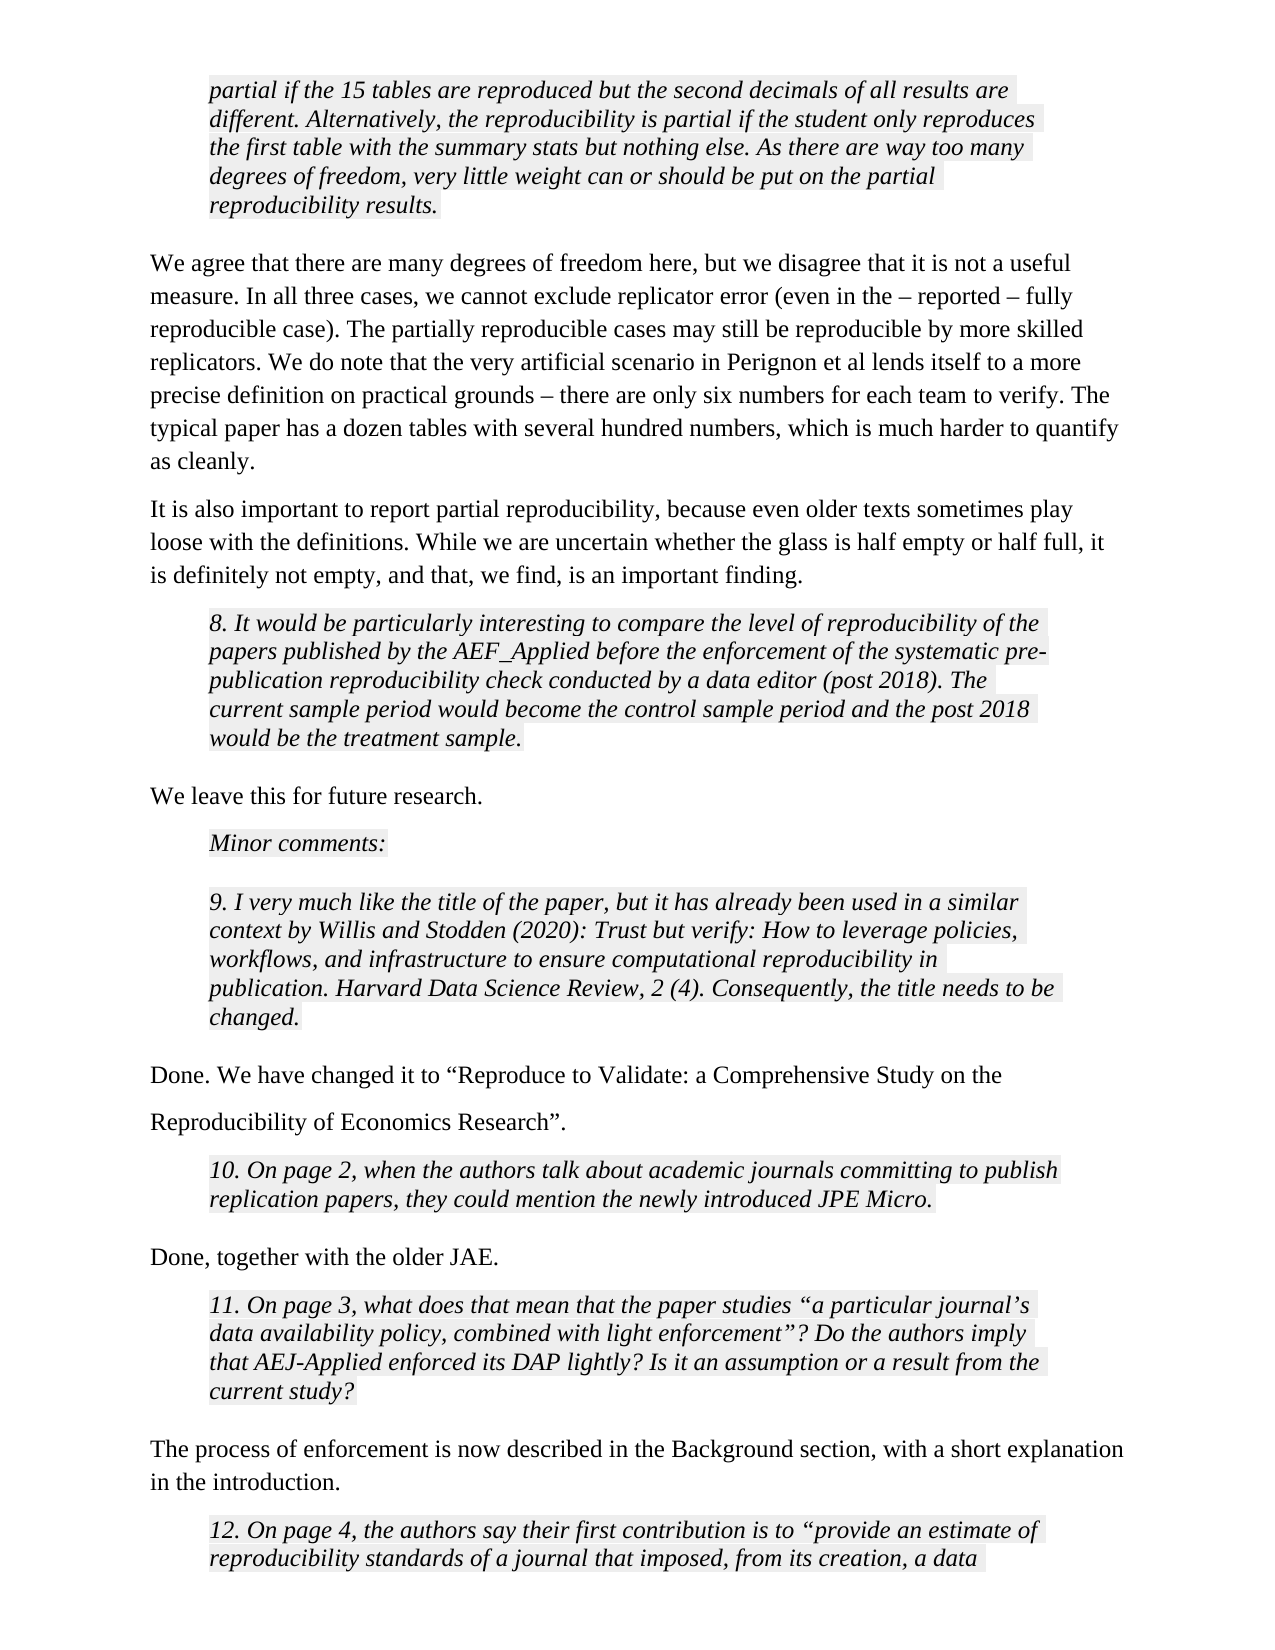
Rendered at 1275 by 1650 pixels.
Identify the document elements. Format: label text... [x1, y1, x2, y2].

text 9. I very much like the title of the paper, but it has already been used in a similar context by Willis and Stodden (2020): Trust but verify: How to leverage policies, workflows, and infrastructure to ensure computational reproducibility in publication. Harvard Data Science Review, 2 (4). Consequently, the title needs to be changed. [209, 887, 1066, 1030]
text The process of enforcement is now described in the Background section, with a short explanation in the introduction. [150, 1434, 1125, 1496]
text Done. We have changed it to “Reproduce to Validate: a Comprehensive Study on the [150, 1060, 1125, 1089]
text 12. On page 4, the authors say their first contribution is to “provide an estimate of reproducibility standards of a journal that imposed, from its creation, a data [209, 1515, 1066, 1572]
text We leave this for future research. [150, 781, 1125, 809]
text Reproducibility of Economics Research”. [150, 1107, 1125, 1136]
text 10. On page 2, when the authors talk about academic journals committing to publish replication papers, they could mention the newly introduced JPE Micro. [209, 1155, 1066, 1213]
text Minor comments: [209, 828, 1066, 857]
text 11. On page 3, what does that mean that the paper studies “a particular journal’s data availability policy, combined with light enforcement”? Do the authors imply that AEJ‐Applied enforced its DAP lightly? Is it an assumption or a result from the current study? [209, 1290, 1066, 1405]
text It is also important to report partial reproducibility, because even older texts sometimes play loose with the definitions. While we are uncertain whether the glass is half empty or half full, it is definitely not empty, and that, we find, is an important finding. [150, 494, 1125, 589]
text partial if the 15 tables are reproduced but the second decimals of all results are different. Alternatively, the reproducibility is partial if the student only reproduces the first table with the summary stats but nothing else. As there are way too many degrees of freedom, very little weight can or should be put on the partial reproducibility results. [209, 75, 1066, 219]
text We agree that there are many degrees of freedom here, but we disagree that it is not a useful measure. In all three cases, we cannot exclude replicator error (even in the – reported – fully reproducible case). The partially reproducible cases may still be reproducible by more skilled replicators. We do note that the very artificial scenario in Perignon et al lends itself to a more precise definition on practical grounds – there are only six numbers for each team to verify. The typical paper has a dozen tables with several hundred numbers, which is much harder to quantify as cleanly. [150, 248, 1125, 475]
text Done, together with the older JAE. [150, 1242, 1125, 1271]
text 8. It would be particularly interesting to compare the level of reproducibility of the papers published by the AEF_Applied before the enforcement of the systematic pre‐publication reproducibility check conducted by a data editor (post 2018). The current sample period would become the control sample period and the post 2018 would be the treatment sample. [209, 608, 1066, 751]
